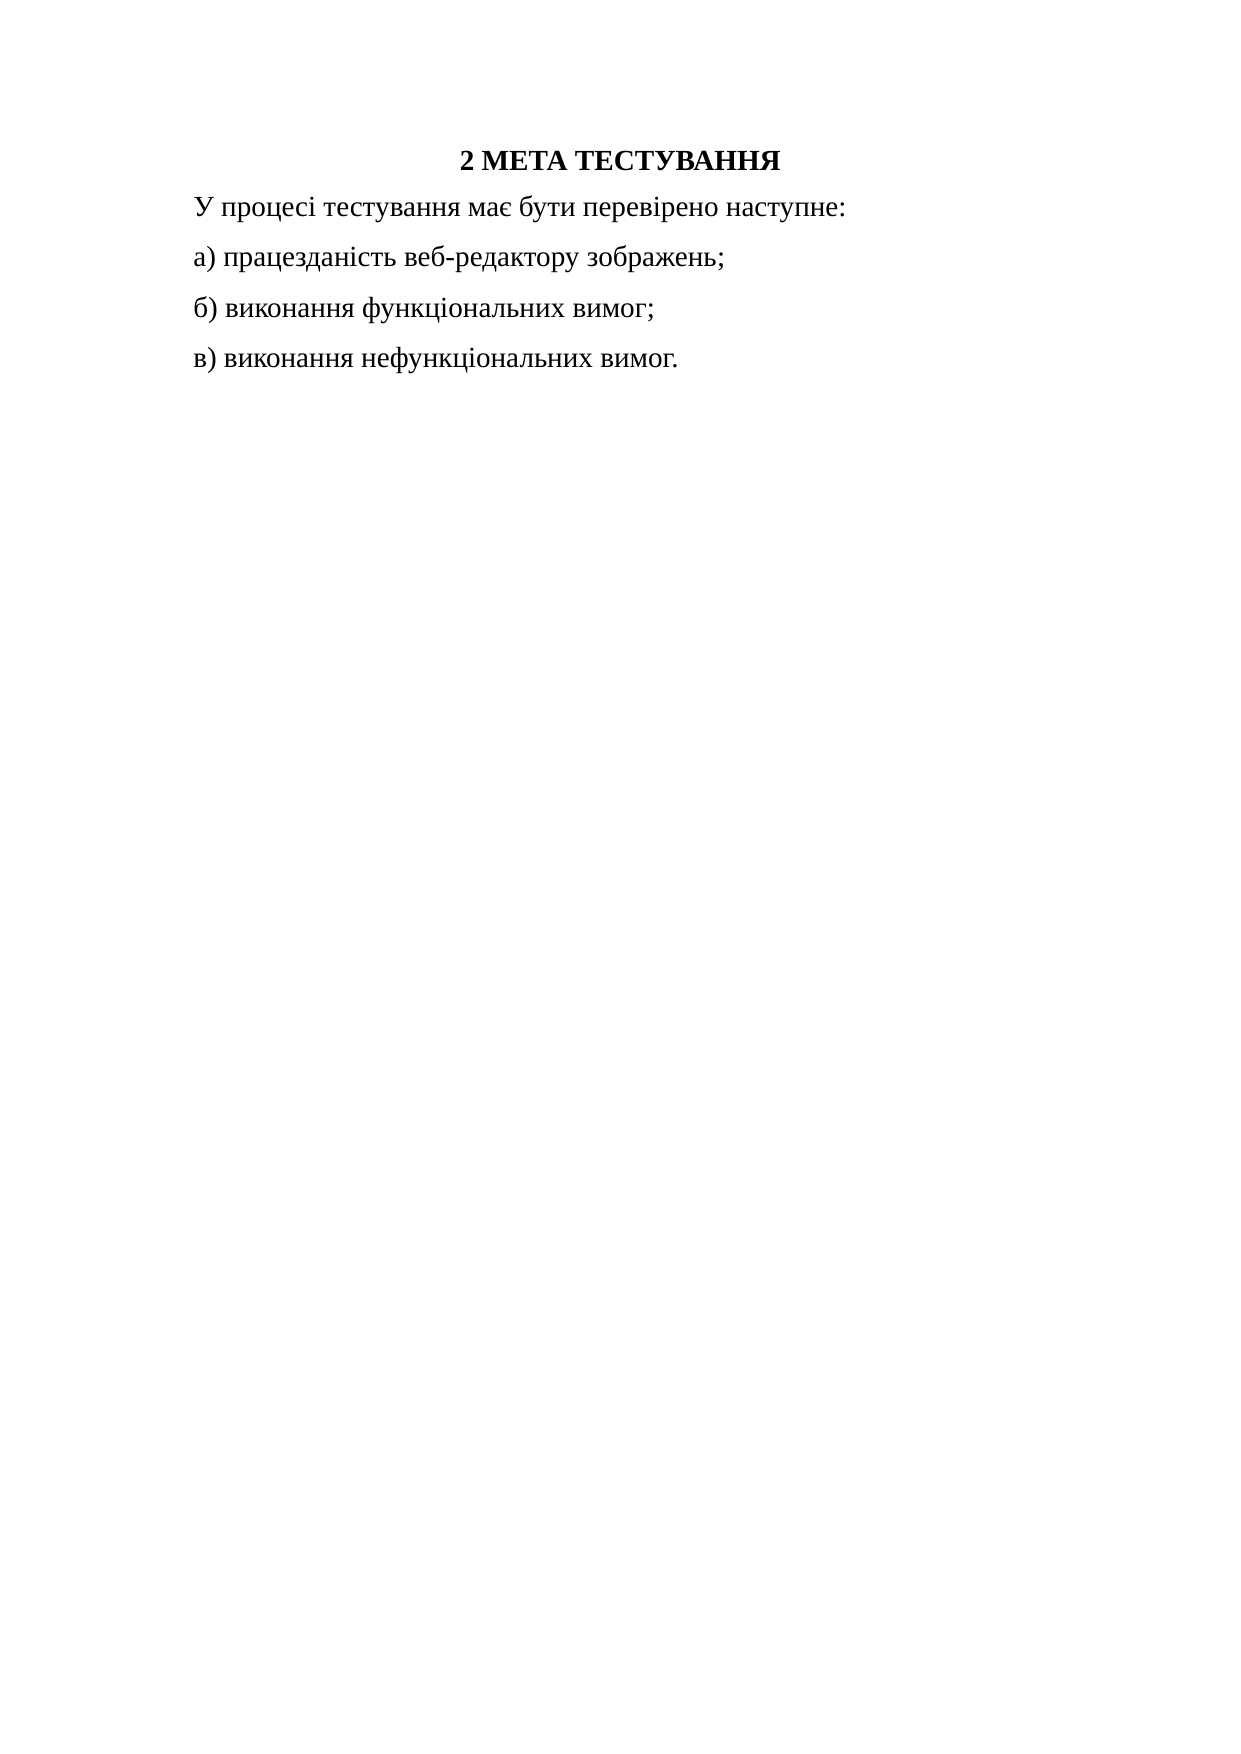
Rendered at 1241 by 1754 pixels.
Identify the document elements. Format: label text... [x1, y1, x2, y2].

text в) виконання нефункціональних вимог. [118, 340, 1122, 374]
text б) виконання функціональних вимог; [118, 290, 1122, 323]
text а) працезданість веб-редактору зображень; [118, 239, 1122, 273]
subtitle 2 МЕТА ТЕСТУВАННЯ [118, 143, 1122, 177]
text У процесі тестування має бути перевірено наступне: [118, 189, 1122, 223]
